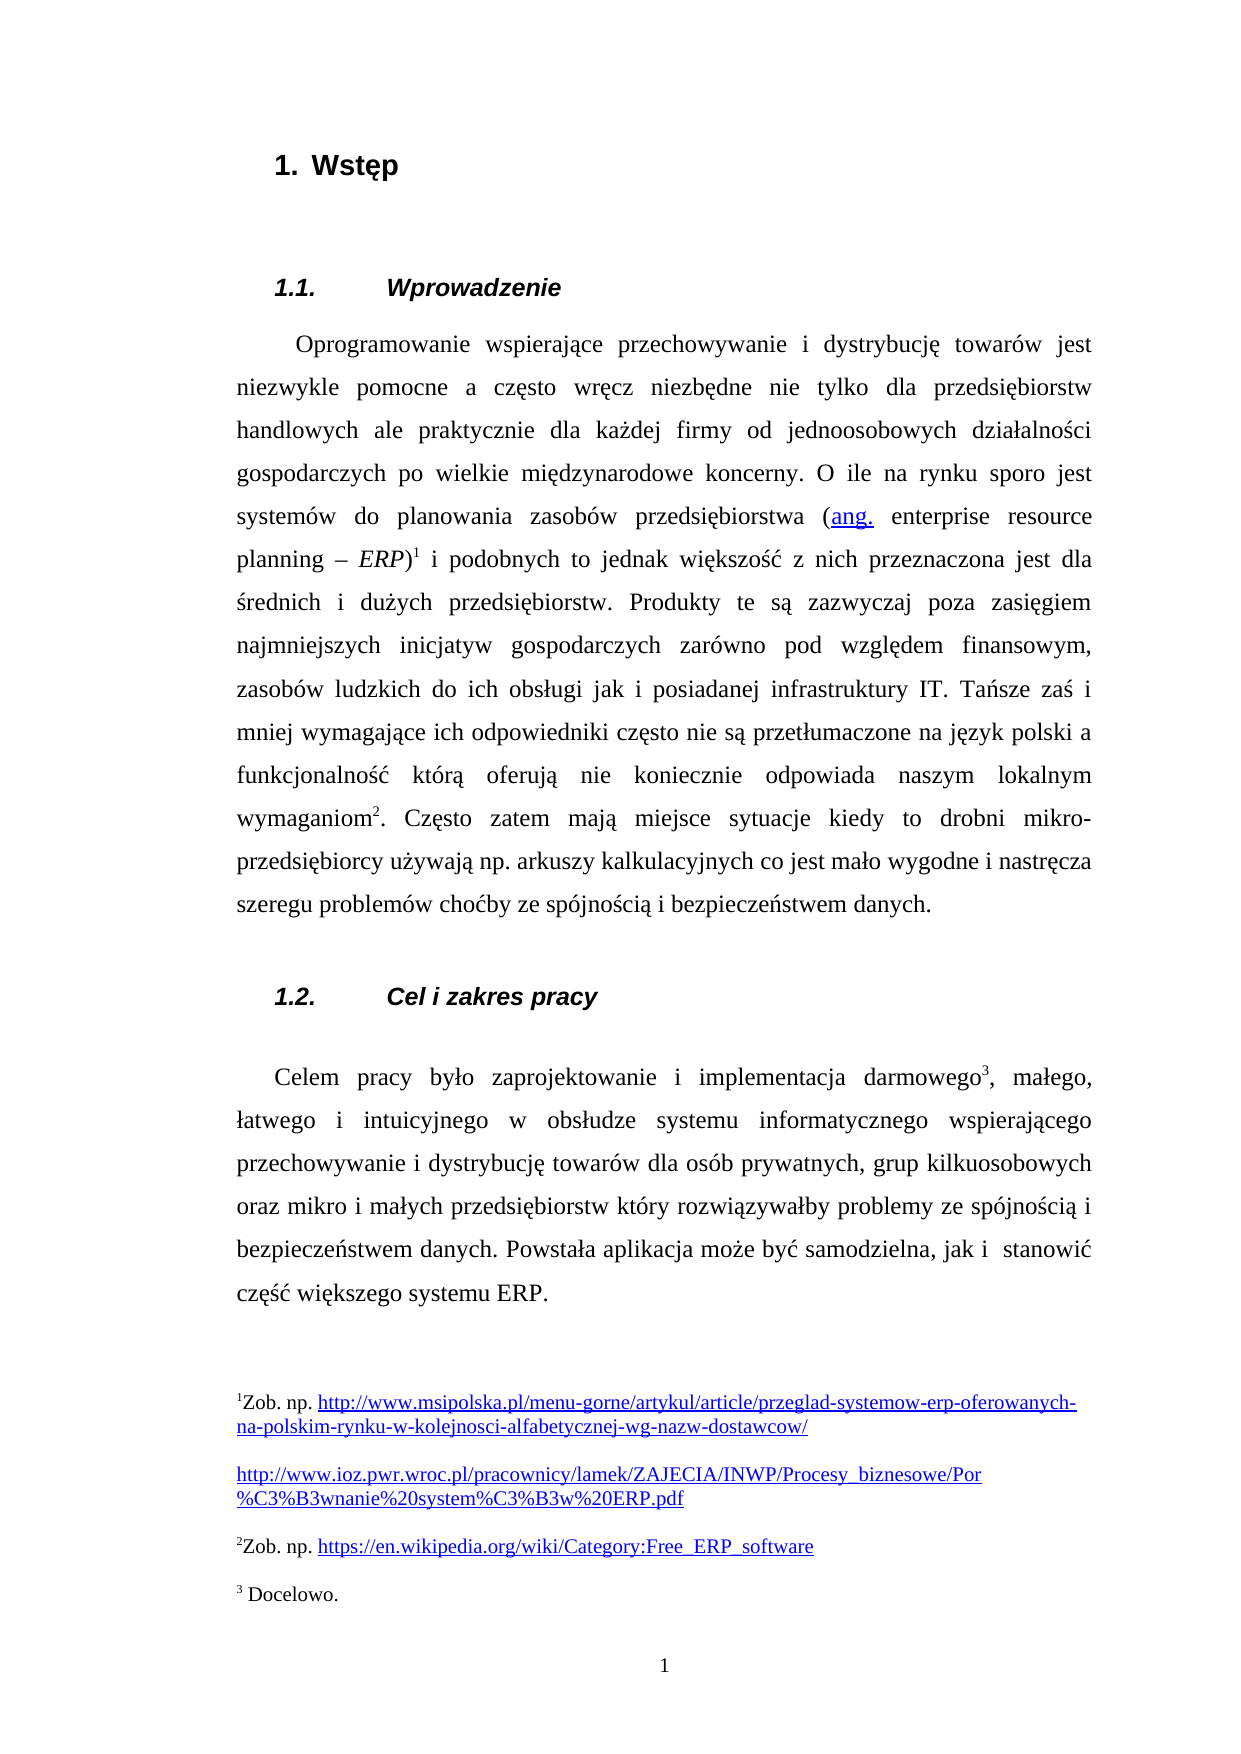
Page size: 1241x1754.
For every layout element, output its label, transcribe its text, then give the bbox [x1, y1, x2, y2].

text Zob. np. https://en.wikipedia.org/wiki/Category:Free_ERP_software [236, 1534, 1092, 1558]
text Docelowo. [236, 1582, 1092, 1606]
subtitle Wprowadzenie [236, 273, 1092, 302]
text Zob. np. http://www.msipolska.pl/menu-gorne/artykul/article/przeglad-systemow-erp-oferowanych-na-polskim-rynku-w-kolejnosci-alfabetycznej-wg-nazw-dostawcow/ [236, 1390, 1092, 1438]
text Celem pracy było zaprojektowanie i implementacja darmowego, małego, łatwego i intuicyjnego w obsłudze systemu informatycznego wspierającego przechowywanie i dystrybucję towarów dla osób prywatnych, grup kilkuosobowych oraz mikro i małych przedsiębiorstw który rozwiązywałby problemy ze spójnością i bezpieczeństwem danych. Powstała aplikacja może być samodzielna, jak i stanowić część większego systemu ERP. [236, 1062, 1092, 1306]
subtitle Cel i zakres pracy [236, 982, 1092, 1011]
subtitle Wstęp [236, 148, 1092, 181]
text Oprogramowanie wspierające przechowywanie i dystrybucję towarów jest niezwykle pomocne a często wręcz niezbędne nie tylko dla przedsiębiorstw handlowych ale praktycznie dla każdej firmy od jednoosobowych działalności gospodarczych po wielkie międzynarodowe koncerny. O ile na rynku sporo jest systemów do planowania zasobów przedsiębiorstwa (ang. enterprise resource planning – ERP) i podobnych to jednak większość z nich przeznaczona jest dla średnich i dużych przedsiębiorstw. Produkty te są zazwyczaj poza zasięgiem najmniejszych inicjatyw gospodarczych zarówno pod względem finansowym, zasobów ludzkich do ich obsługi jak i posiadanej infrastruktury IT. Tańsze zaś i mniej wymagające ich odpowiedniki często nie są przetłumaczone na język polski a funkcjonalność którą oferują nie koniecznie odpowiada naszym lokalnym wymaganiom. Często zatem mają miejsce sytuacje kiedy to drobni mikro-przedsiębiorcy używają np. arkuszy kalkulacyjnych co jest mało wygodne i nastręcza szeregu problemów choćby ze spójnością i bezpieczeństwem danych. [236, 329, 1092, 918]
text http://www.ioz.pwr.wroc.pl/pracownicy/lamek/ZAJECIA/INWP/Procesy_biznesowe/Por%C3%B3wnanie%20system%C3%B3w%20ERP.pdf [236, 1462, 1092, 1510]
